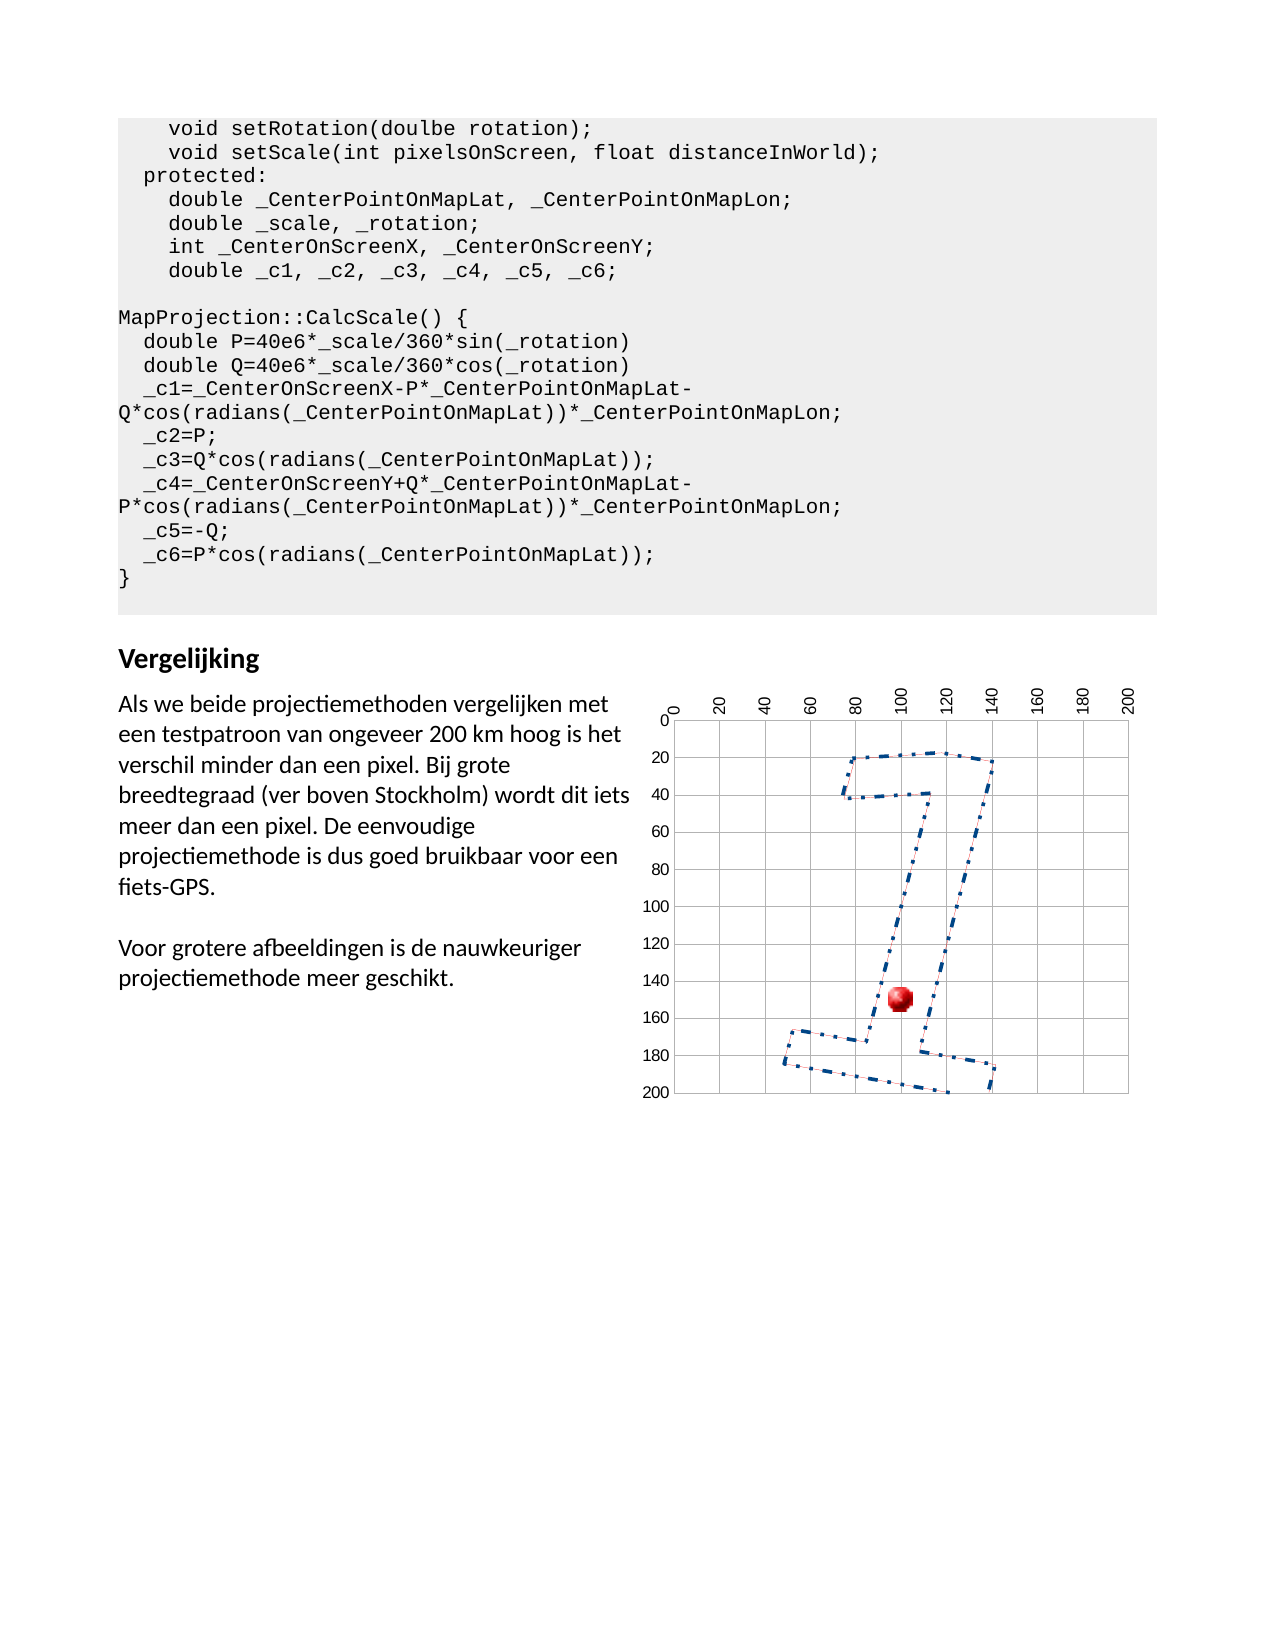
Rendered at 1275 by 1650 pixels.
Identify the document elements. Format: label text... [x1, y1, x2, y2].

text void setRotation(doulbe rotation); [118, 118, 1157, 142]
text _c5=-Q; [118, 520, 1157, 544]
text double _c1, _c2, _c3, _c4, _c5, _c6; [118, 260, 1157, 284]
text MapProjection::CalcScale() { [118, 307, 1157, 331]
text protected: [118, 165, 1157, 189]
text _c3=Q*cos(radians(_CenterPointOnMapLat)); [118, 449, 1157, 473]
text } [118, 567, 1157, 591]
text Voor grotere afbeeldingen is de nauwkeuriger projectiemethode meer geschikt. [118, 932, 641, 993]
text double _CenterPointOnMapLat, _CenterPointOnMapLon; [118, 189, 1157, 213]
text _c6=P*cos(radians(_CenterPointOnMapLat)); [118, 544, 1157, 567]
subtitle Vergelijking [118, 640, 1157, 675]
text void setScale(int pixelsOnScreen, float distanceInWorld); [118, 142, 1157, 165]
text _c1=_CenterOnScreenX-P*_CenterPointOnMapLat-Q*cos(radians(_CenterPointOnMapLat))*_CenterPointOnMapLon; [118, 378, 1157, 426]
text double P=40e6*_scale/360*sin(_rotation) [118, 331, 1157, 354]
text double _scale, _rotation; [118, 213, 1157, 236]
text _c2=P; [118, 426, 1157, 449]
text Als we beide projectiemethoden vergelijken met een testpatroon van ongeveer 200 km hoog is het verschil minder dan een pixel. Bij grote breedtegraad (ver boven Stockholm) wordt dit iets meer dan een pixel. De eenvoudige projectiemethode is dus goed bruikbaar voor een fiets-GPS. [118, 688, 641, 901]
text _c4=_CenterOnScreenY+Q*_CenterPointOnMapLat-P*cos(radians(_CenterPointOnMapLat))*_CenterPointOnMapLon; [118, 473, 1157, 520]
text int _CenterOnScreenX, _CenterOnScreenY; [118, 236, 1157, 260]
text double Q=40e6*_scale/360*cos(_rotation) [118, 354, 1157, 378]
